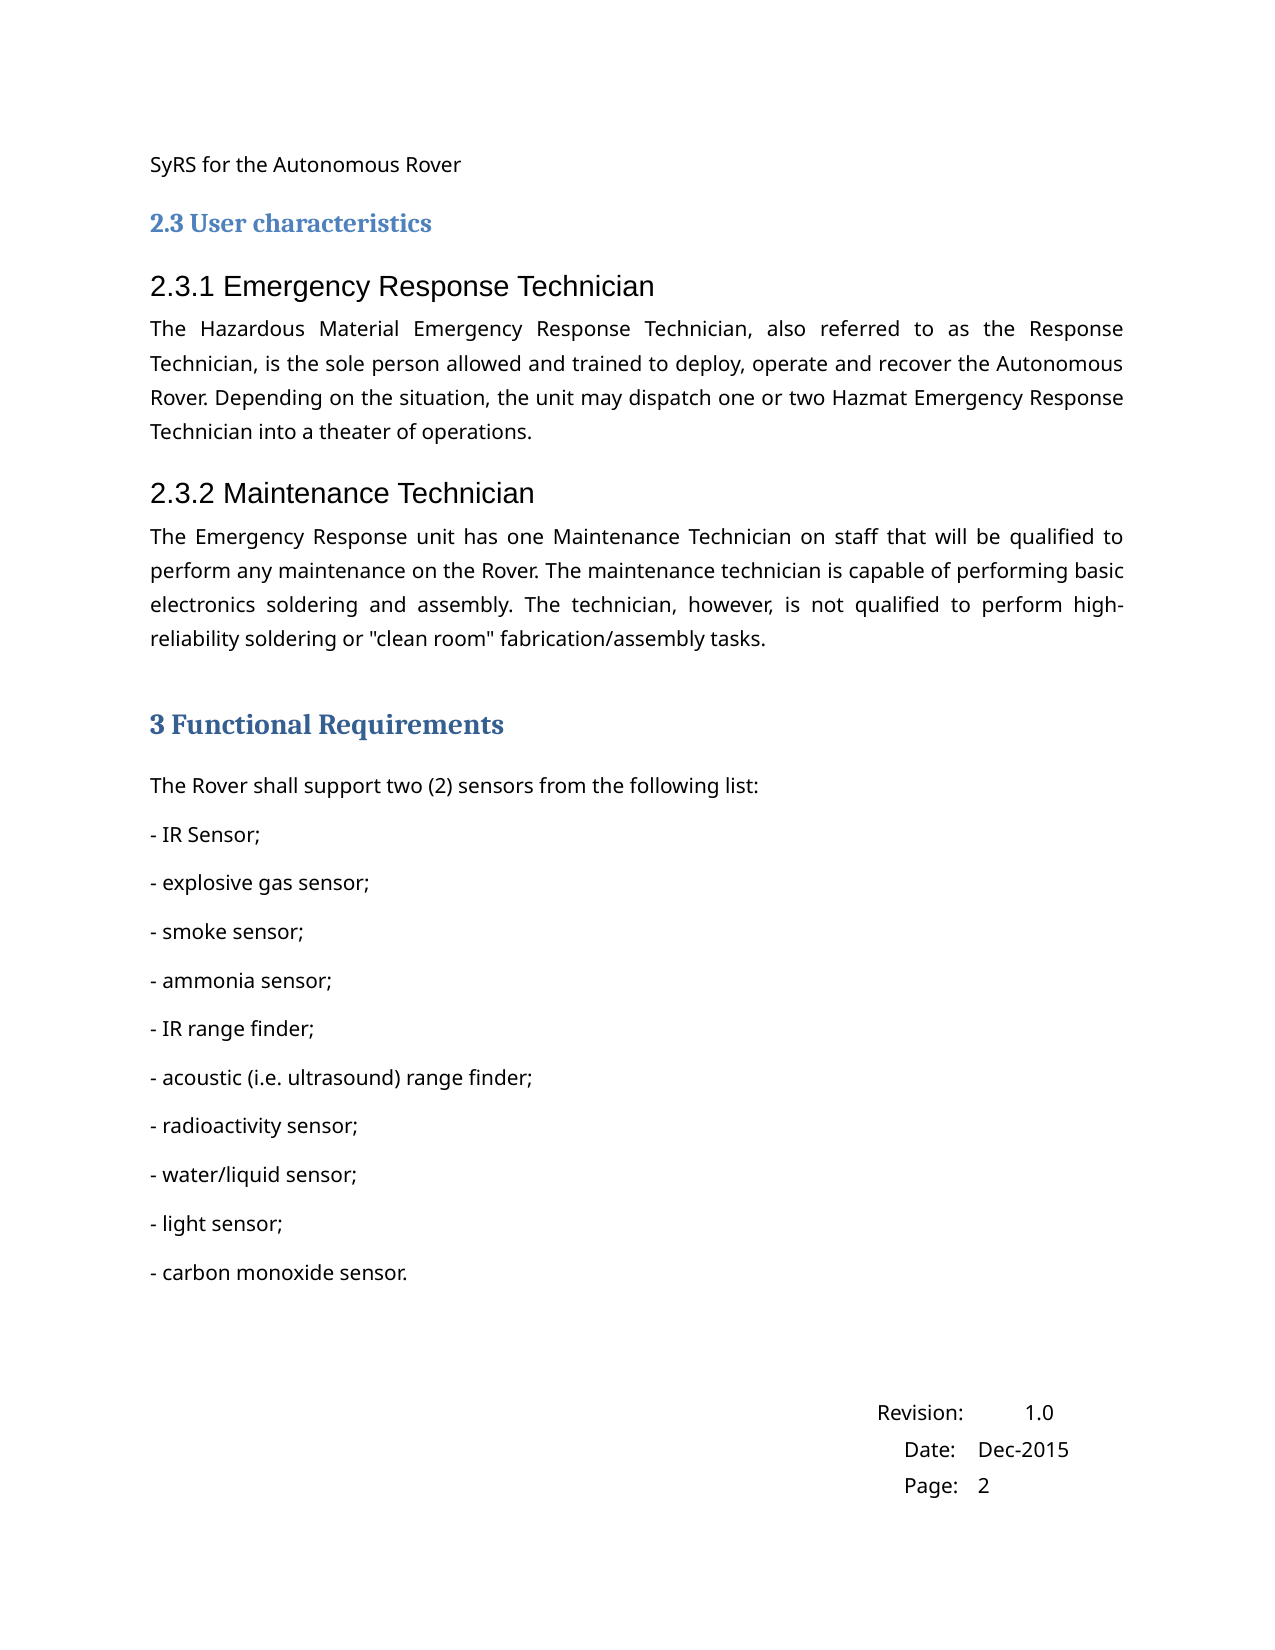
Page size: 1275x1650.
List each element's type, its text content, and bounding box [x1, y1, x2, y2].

text - water/liquid sensor; [150, 1160, 1125, 1189]
text - radioactivity sensor; [150, 1112, 1125, 1140]
text The Emergency Response unit has one Maintenance Technician on staff that will be qualified to perform any maintenance on the Rover. The maintenance technician is capable of performing basic electronics soldering and assembly. The technician, however, is not qualified to perform high-reliability soldering or "clean room" fabrication/assembly tasks. [150, 522, 1125, 652]
text - ammonia sensor; [150, 966, 1125, 994]
text - IR Sensor; [150, 820, 1125, 848]
text - carbon monoxide sensor. [150, 1258, 1125, 1286]
subtitle 2.3 User characteristics [150, 208, 1125, 239]
subtitle 2.3.2 Maintenance Technician [150, 476, 1125, 509]
text - acoustic (i.e. ultrasound) range finder; [150, 1063, 1125, 1091]
text - IR range finder; [150, 1014, 1125, 1043]
subtitle 3 Functional Requirements [150, 708, 1125, 742]
text - light sensor; [150, 1209, 1125, 1237]
text - explosive gas sensor; [150, 868, 1125, 897]
subtitle 2.3.1 Emergency Response Technician [150, 268, 1125, 302]
text The Rover shall support two (2) sensors from the following list: [150, 771, 1125, 799]
text - smoke sensor; [150, 917, 1125, 946]
text The Hazardous Material Emergency Response Technician, also referred to as the Response Technician, is the sole person allowed and trained to deploy, operate and recover the Autonomous Rover. Depending on the situation, the unit may dispatch one or two Hazmat Emergency Response Technician into a theater of operations. [150, 314, 1125, 445]
